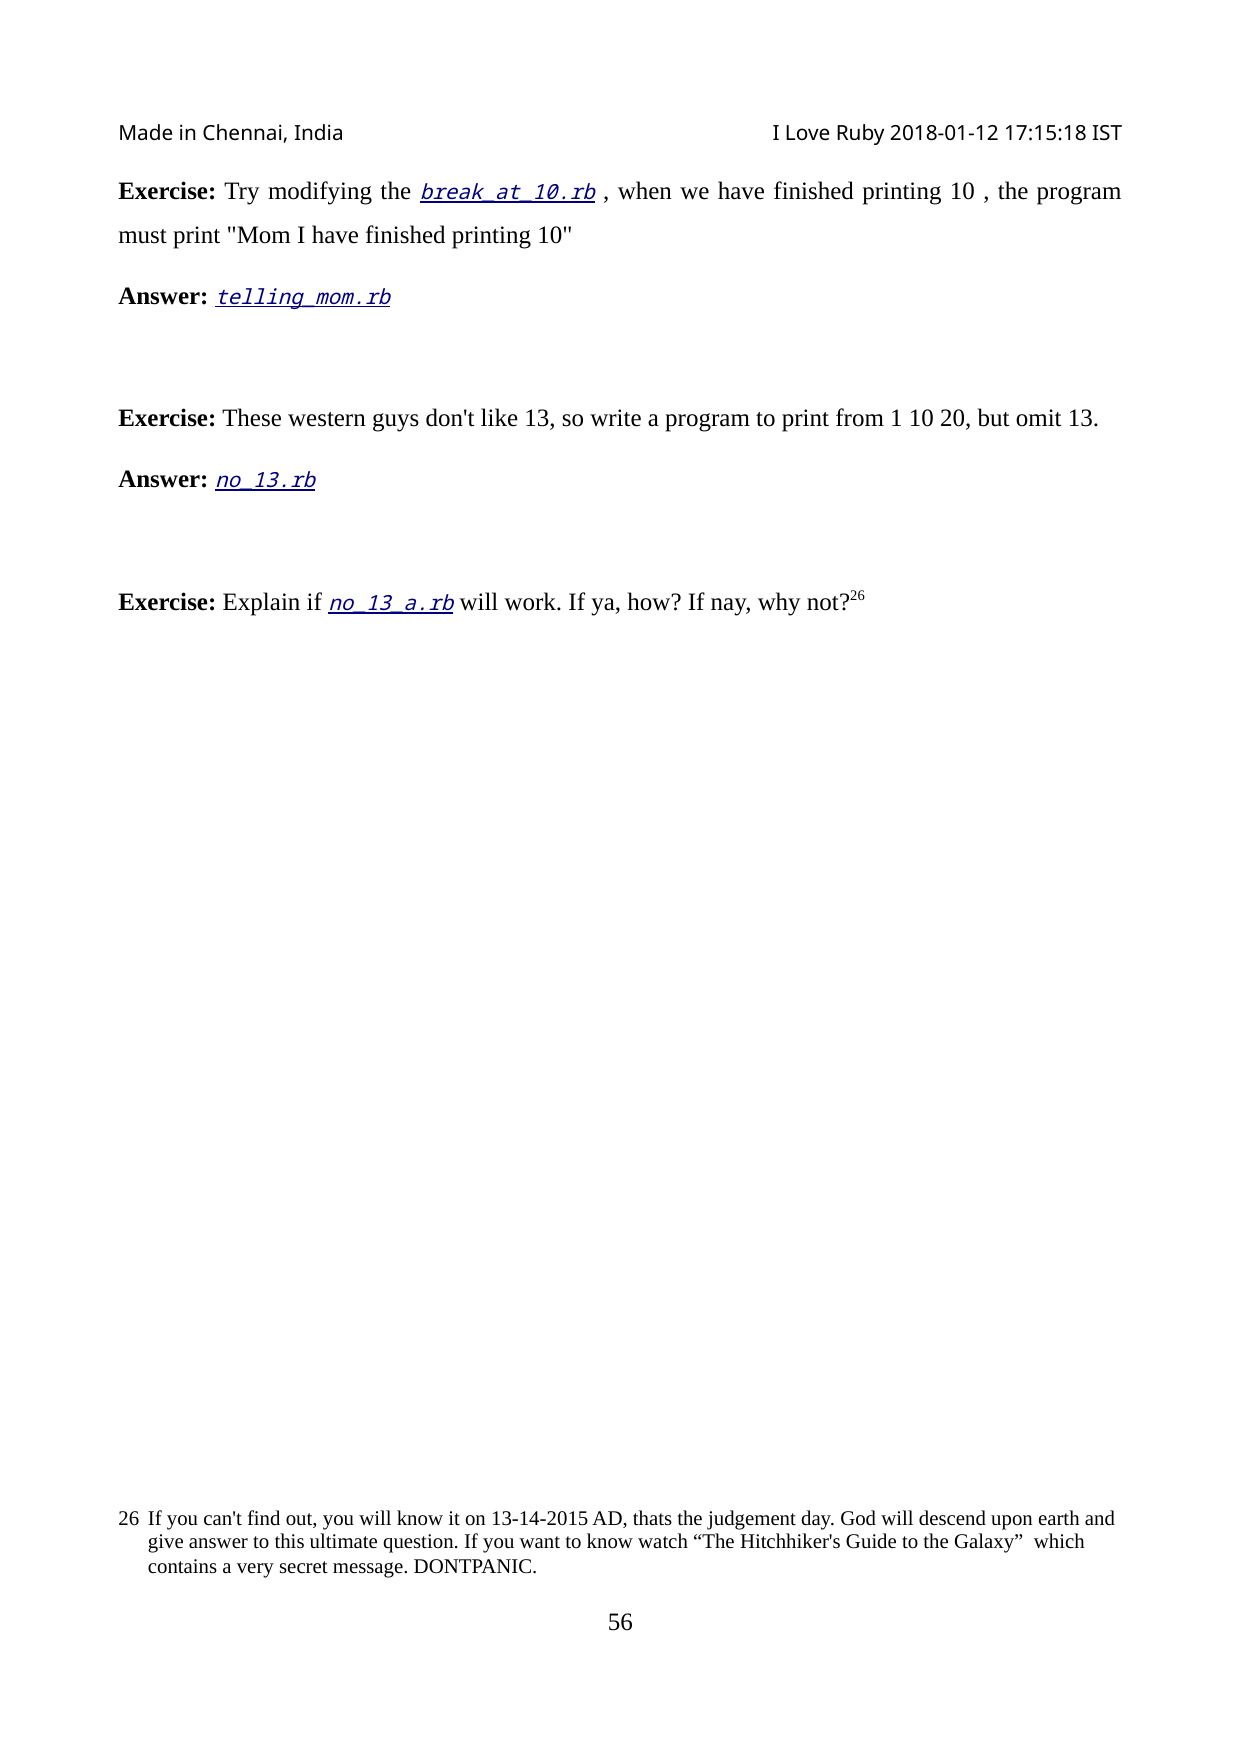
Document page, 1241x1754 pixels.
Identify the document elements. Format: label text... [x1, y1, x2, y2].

text Answer: telling_mom.rb [118, 281, 1122, 310]
text Exercise: These western guys don't like 13, so write a program to print from 1 10 20, but omit 13. [118, 403, 1122, 432]
text Exercise: Explain if no_13_a.rb will work. If ya, how? If nay, why not? [118, 587, 1122, 616]
text Answer: no_13.rb [118, 464, 1122, 494]
text If you can't find out, you will know it on 13-14-2015 AD, thats the judgement day. God will descend upon earth and give answer to this ultimate question. If you want to know watch “The Hitchhiker's Guide to the Galaxy” which contains a very secret message. DONTPANIC. [118, 1505, 1122, 1578]
text Exercise: Try modifying the break_at_10.rb , when we have finished printing 10 , the program must print "Mom I have finished printing 10" [118, 176, 1122, 249]
